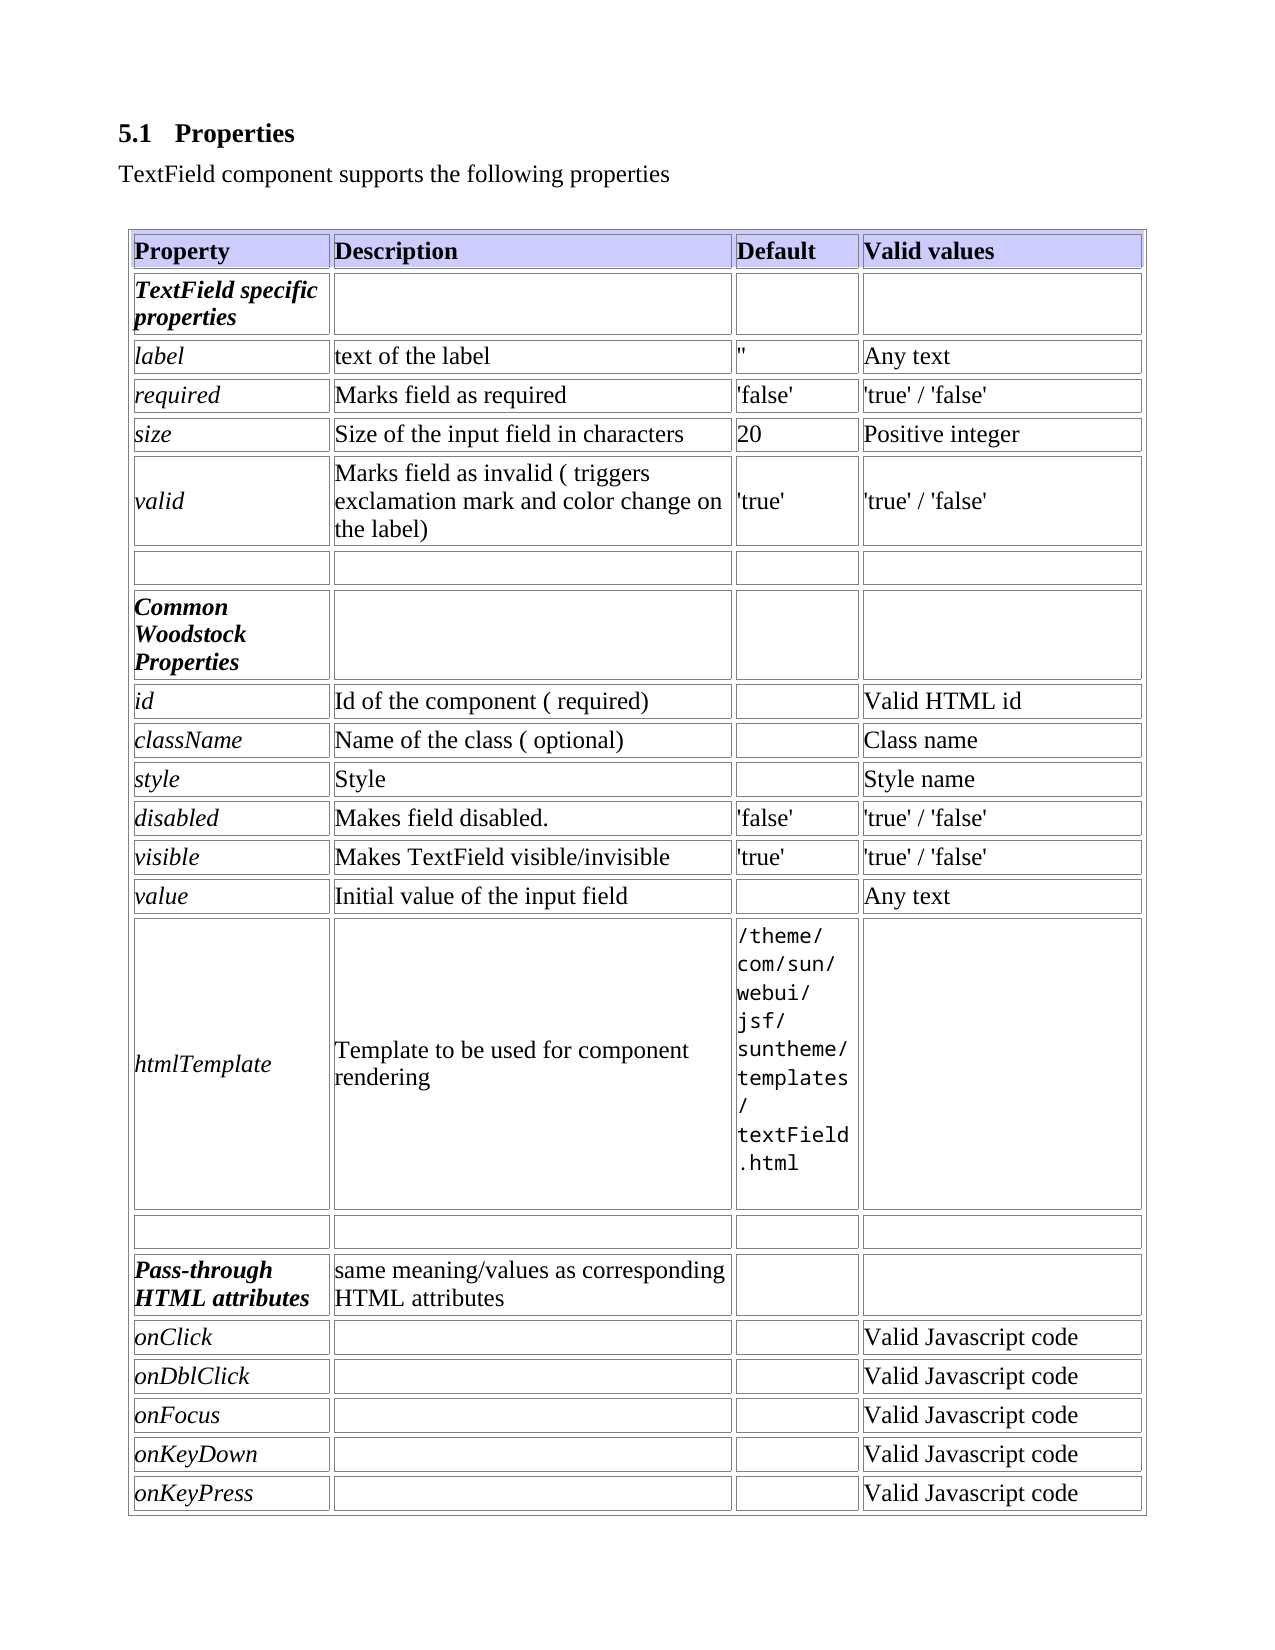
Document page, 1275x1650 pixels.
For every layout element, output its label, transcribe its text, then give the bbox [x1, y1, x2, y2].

table_cell [734, 679, 860, 718]
table_cell [734, 1248, 860, 1315]
table_cell Id of the component ( required) [331, 679, 734, 718]
table_cell [331, 268, 734, 334]
table_cell [734, 1354, 860, 1393]
table_cell size [131, 412, 331, 451]
table_cell [734, 1315, 860, 1354]
table_cell [864, 1255, 1141, 1315]
table_cell [131, 1209, 331, 1248]
table_cell /theme/com/sun/webui/jsf/suntheme/templates/textField.html [734, 913, 860, 1209]
table_cell required [131, 373, 331, 412]
table_cell '' [734, 334, 860, 373]
table_cell Style [331, 757, 734, 796]
table_cell [734, 1209, 860, 1248]
table_cell 'false' [734, 796, 860, 834]
table_cell 'true' [734, 451, 860, 545]
table_cell 20 [734, 412, 860, 451]
table_cell [331, 1354, 734, 1393]
table_cell [734, 757, 860, 796]
table_cell [335, 552, 731, 584]
table_cell value [131, 874, 331, 912]
table_cell [131, 545, 331, 584]
table_cell [335, 1360, 731, 1393]
table_cell Size of the input field in characters [331, 412, 734, 451]
table_cell Initial value of the input field [331, 874, 734, 912]
table_cell [860, 1209, 1144, 1248]
table_cell [331, 584, 734, 679]
table_cell [335, 1477, 731, 1509]
table_cell Pass-through HTML attributes [131, 1248, 331, 1315]
subtitle Properties [118, 118, 1157, 148]
table_cell 'true' / 'false' [860, 373, 1144, 412]
table_cell [860, 584, 1144, 679]
table_cell Common Woodstock Properties [131, 584, 331, 679]
table_cell [864, 919, 1141, 1209]
table_cell className [131, 718, 331, 757]
table_cell [737, 1216, 858, 1248]
table_header Default [734, 230, 860, 267]
table_cell Makes TextField visible/invisible [331, 835, 734, 873]
table_cell [734, 718, 860, 757]
table_cell 'true' / 'false' [860, 796, 1144, 834]
table_cell Makes field disabled. [331, 796, 734, 834]
table_cell onKeyDown [131, 1432, 331, 1471]
table_cell disabled [131, 796, 331, 834]
table_cell 'true' / 'false' [860, 451, 1144, 545]
table_cell [737, 1399, 858, 1432]
table_cell Valid Javascript code [860, 1432, 1144, 1471]
table_header Valid values [860, 230, 1144, 267]
table_cell [737, 591, 858, 679]
table_cell [864, 552, 1141, 584]
table_cell [331, 545, 734, 584]
table_cell visible [131, 835, 331, 873]
table_cell Marks field as invalid ( triggers exclamation mark and color change on the label) [331, 451, 734, 545]
table_cell [335, 1216, 731, 1248]
table_header Property [131, 230, 331, 267]
table_cell [737, 552, 858, 584]
table_cell [737, 1255, 858, 1315]
table_cell Valid Javascript code [860, 1354, 1144, 1393]
table_cell [737, 1321, 858, 1354]
table_cell Any text [860, 334, 1144, 373]
table_cell [331, 1209, 734, 1248]
table_cell [734, 1471, 860, 1509]
table_cell [737, 880, 858, 912]
table_cell [335, 591, 731, 679]
table_cell [860, 545, 1144, 584]
table_cell [734, 874, 860, 912]
table_cell [737, 274, 858, 334]
table_cell [737, 724, 858, 757]
table_cell 'false' [734, 373, 860, 412]
table_cell Template to be used for component rendering [331, 913, 734, 1209]
table_cell [860, 913, 1144, 1209]
table_cell TextField specific properties [131, 268, 331, 334]
table_cell Any text [860, 874, 1144, 912]
table_cell 'true' [734, 835, 860, 873]
table_cell [737, 1360, 858, 1393]
table_cell Name of the class ( optional) [331, 718, 734, 757]
table_cell Marks field as required [331, 373, 734, 412]
table_cell [734, 1393, 860, 1432]
table_cell [331, 1432, 734, 1471]
table_cell [860, 268, 1144, 334]
table_cell 'true' / 'false' [860, 835, 1144, 873]
table_cell onFocus [131, 1393, 331, 1432]
table_cell [734, 545, 860, 584]
table_cell Valid Javascript code [860, 1315, 1144, 1354]
table_cell Valid Javascript code [860, 1393, 1144, 1432]
table_cell [135, 552, 329, 584]
table_cell text of the label [331, 334, 734, 373]
table_cell [331, 1393, 734, 1432]
table_cell [335, 1399, 731, 1432]
table_cell Valid Javascript code [860, 1471, 1144, 1509]
table_cell htmlTemplate [131, 913, 331, 1209]
table_cell Positive integer [860, 412, 1144, 451]
table_cell valid [131, 451, 331, 545]
table_cell [864, 591, 1141, 679]
table_cell [737, 685, 858, 718]
table_cell onClick [131, 1315, 331, 1354]
table_cell [737, 1438, 858, 1471]
table_cell [734, 584, 860, 679]
table_cell [864, 274, 1141, 334]
table_cell [331, 1471, 734, 1509]
table_cell label [131, 334, 331, 373]
table_cell onKeyPress [131, 1471, 331, 1509]
table_cell style [131, 757, 331, 796]
table_header Description [331, 230, 734, 267]
table_cell [335, 1321, 731, 1354]
table_cell Valid HTML id [860, 679, 1144, 718]
table_cell [335, 1438, 731, 1471]
table_cell Class name [860, 718, 1144, 757]
table_cell same meaning/values as corresponding HTML attributes [331, 1248, 734, 1315]
table_cell [737, 763, 858, 796]
table_cell [737, 1477, 858, 1509]
table_cell id [131, 679, 331, 718]
table_cell Style name [860, 757, 1144, 796]
table_cell [860, 1248, 1144, 1315]
text TextField component supports the following properties [118, 161, 1157, 188]
table_cell [331, 1315, 734, 1354]
table_cell [734, 1432, 860, 1471]
table_cell onDblClick [131, 1354, 331, 1393]
table_cell [335, 274, 731, 334]
table_cell [734, 268, 860, 334]
table_cell [135, 1216, 329, 1248]
table_cell [864, 1216, 1141, 1248]
